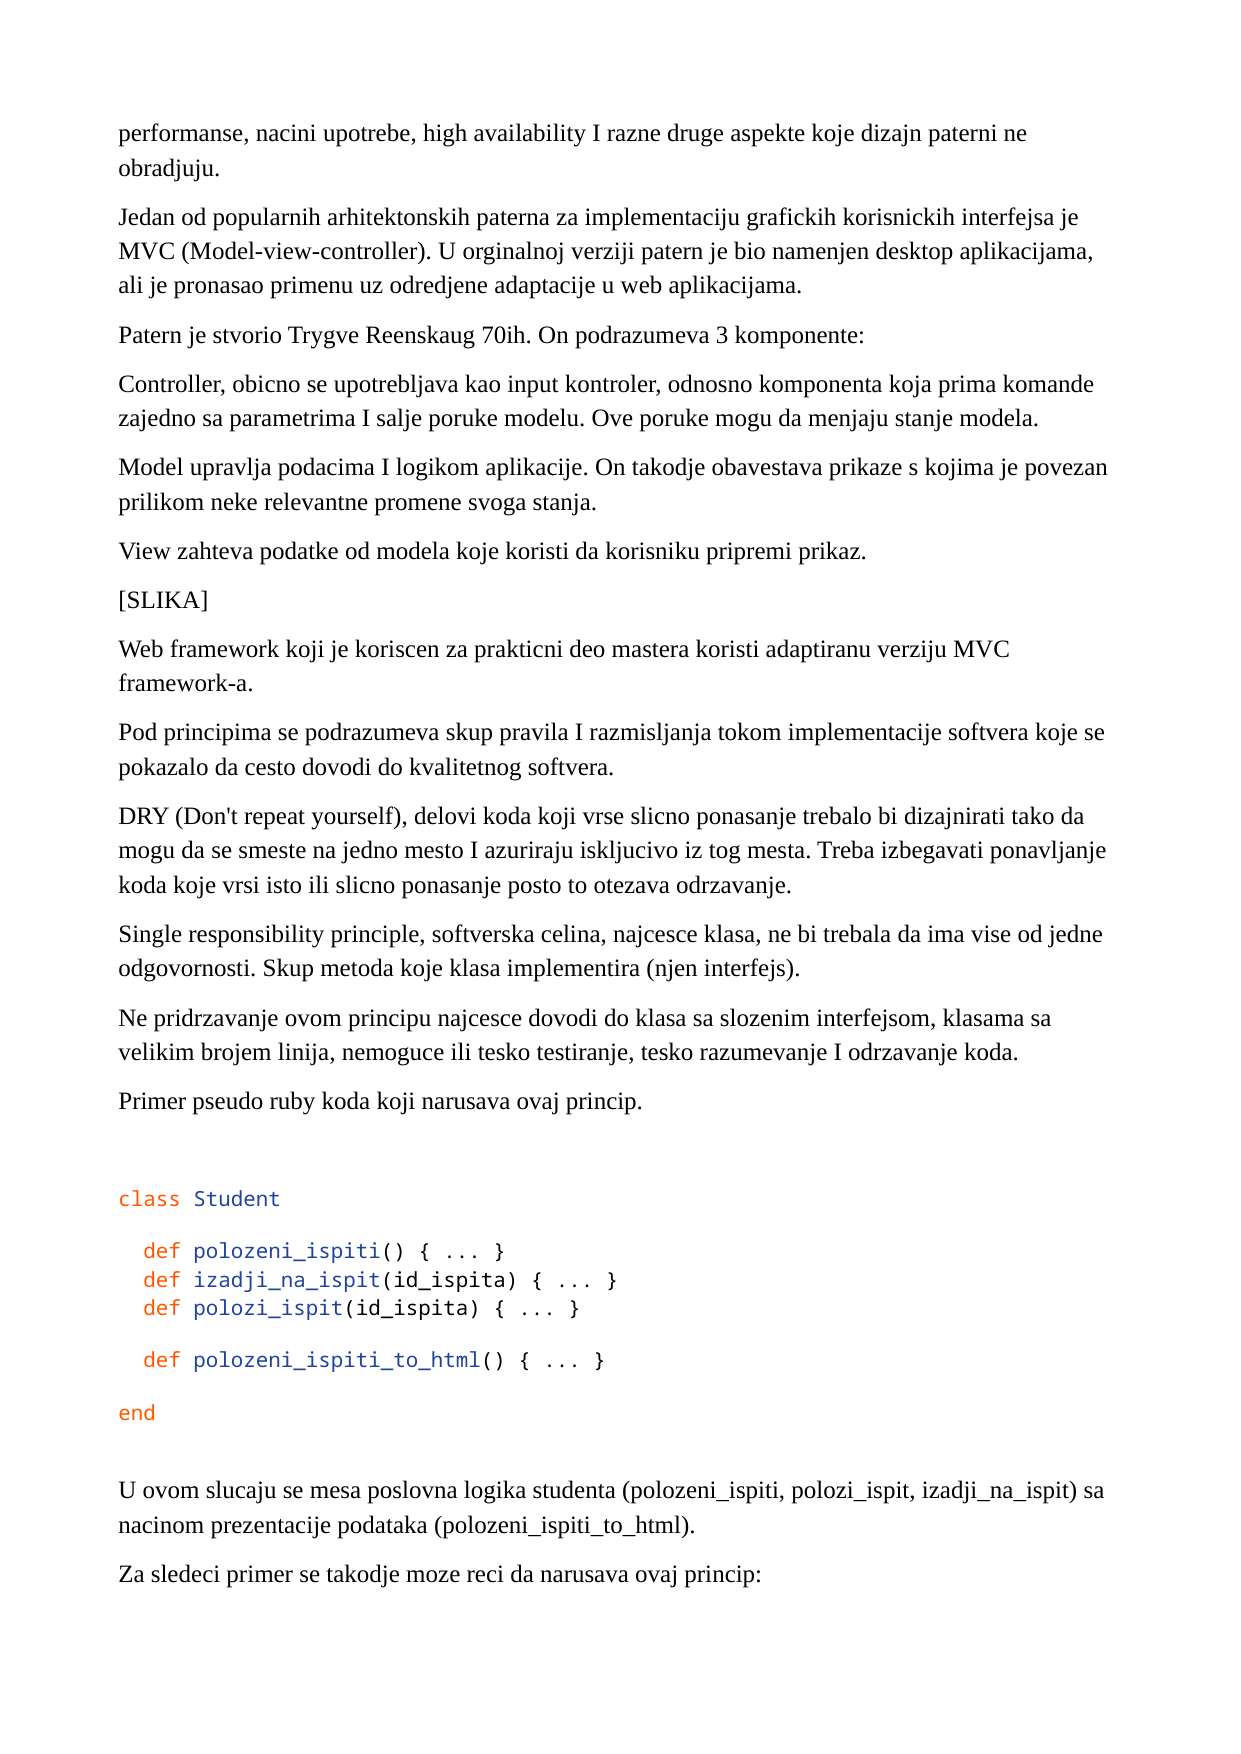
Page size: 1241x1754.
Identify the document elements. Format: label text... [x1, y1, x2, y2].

text U ovom slucaju se mesa poslovna logika studenta (polozeni_ispiti, polozi_ispit, izadji_na_ispit) sa nacinom prezentacije podataka (polozeni_ispiti_to_html). [118, 1475, 1122, 1538]
text Model upravlja podacima I logikom aplikacije. On takodje obavestava prikaze s kojima je povezan prilikom neke relevantne promene svoga stanja. [118, 452, 1122, 516]
text Single responsibility principle, softverska celina, najcesce klasa, ne bi trebala da ima vise od jedne odgovornosti. Skup metoda koje klasa implementira (njen interfejs). [118, 919, 1122, 982]
text Primer pseudo ruby koda koji narusava ovaj princip. [118, 1086, 1122, 1115]
text Pod principima se podrazumeva skup pravila I razmisljanja tokom implementacije softvera koje se pokazalo da cesto dovodi do kvalitetnog softvera. [118, 717, 1122, 781]
text Za sledeci primer se takodje moze reci da narusava ovaj princip: [118, 1559, 1122, 1588]
text Jedan od popularnih arhitektonskih paterna za implementaciju grafickih korisnickih interfejsa je MVC (Model-view-controller). U orginalnoj verziji patern je bio namenjen desktop aplikacijama, ali je pronasao primenu uz odredjene adaptacije u web aplikacijama. [118, 202, 1122, 299]
text performanse, nacini upotrebe, high availability I razne druge aspekte koje dizajn paterni ne obradjuju. [118, 118, 1122, 181]
text def polozi_ispit(id_ispita) { ... } [118, 1293, 1122, 1322]
text View zahteva podatke od modela koje koristi da korisniku pripremi prikaz. [118, 536, 1122, 564]
text def izadji_na_ispit(id_ispita) { ... } [118, 1265, 1122, 1293]
text Controller, obicno se upotrebljava kao input kontroler, odnosno komponenta koja prima komande zajedno sa parametrima I salje poruke modelu. Ove poruke mogu da menjaju stanje modela. [118, 369, 1122, 432]
text Ne pridrzavanje ovom principu najcesce dovodi do klasa sa slozenim interfejsom, klasama sa velikim brojem linija, nemoguce ili tesko testiranje, tesko razumevanje I odrzavanje koda. [118, 1003, 1122, 1066]
text Patern je stvorio Trygve Reenskaug 70ih. On podrazumeva 3 komponente: [118, 320, 1122, 348]
text class Student [118, 1184, 1122, 1213]
text end [118, 1398, 1122, 1426]
text Web framework koji je koriscen za prakticni deo mastera koristi adaptiranu verziju MVC framework-a. [118, 634, 1122, 697]
text def polozeni_ispiti_to_html() { ... } [118, 1346, 1122, 1374]
text def polozeni_ispiti() { ... } [118, 1236, 1122, 1265]
text DRY (Don't repeat yourself), delovi koda koji vrse slicno ponasanje trebalo bi dizajnirati tako da mogu da se smeste na jedno mesto I azuriraju iskljucivo iz tog mesta. Treba izbegavati ponavljanje koda koje vrsi isto ili slicno ponasanje posto to otezava odrzavanje. [118, 801, 1122, 899]
text [SLIKA] [118, 585, 1122, 614]
